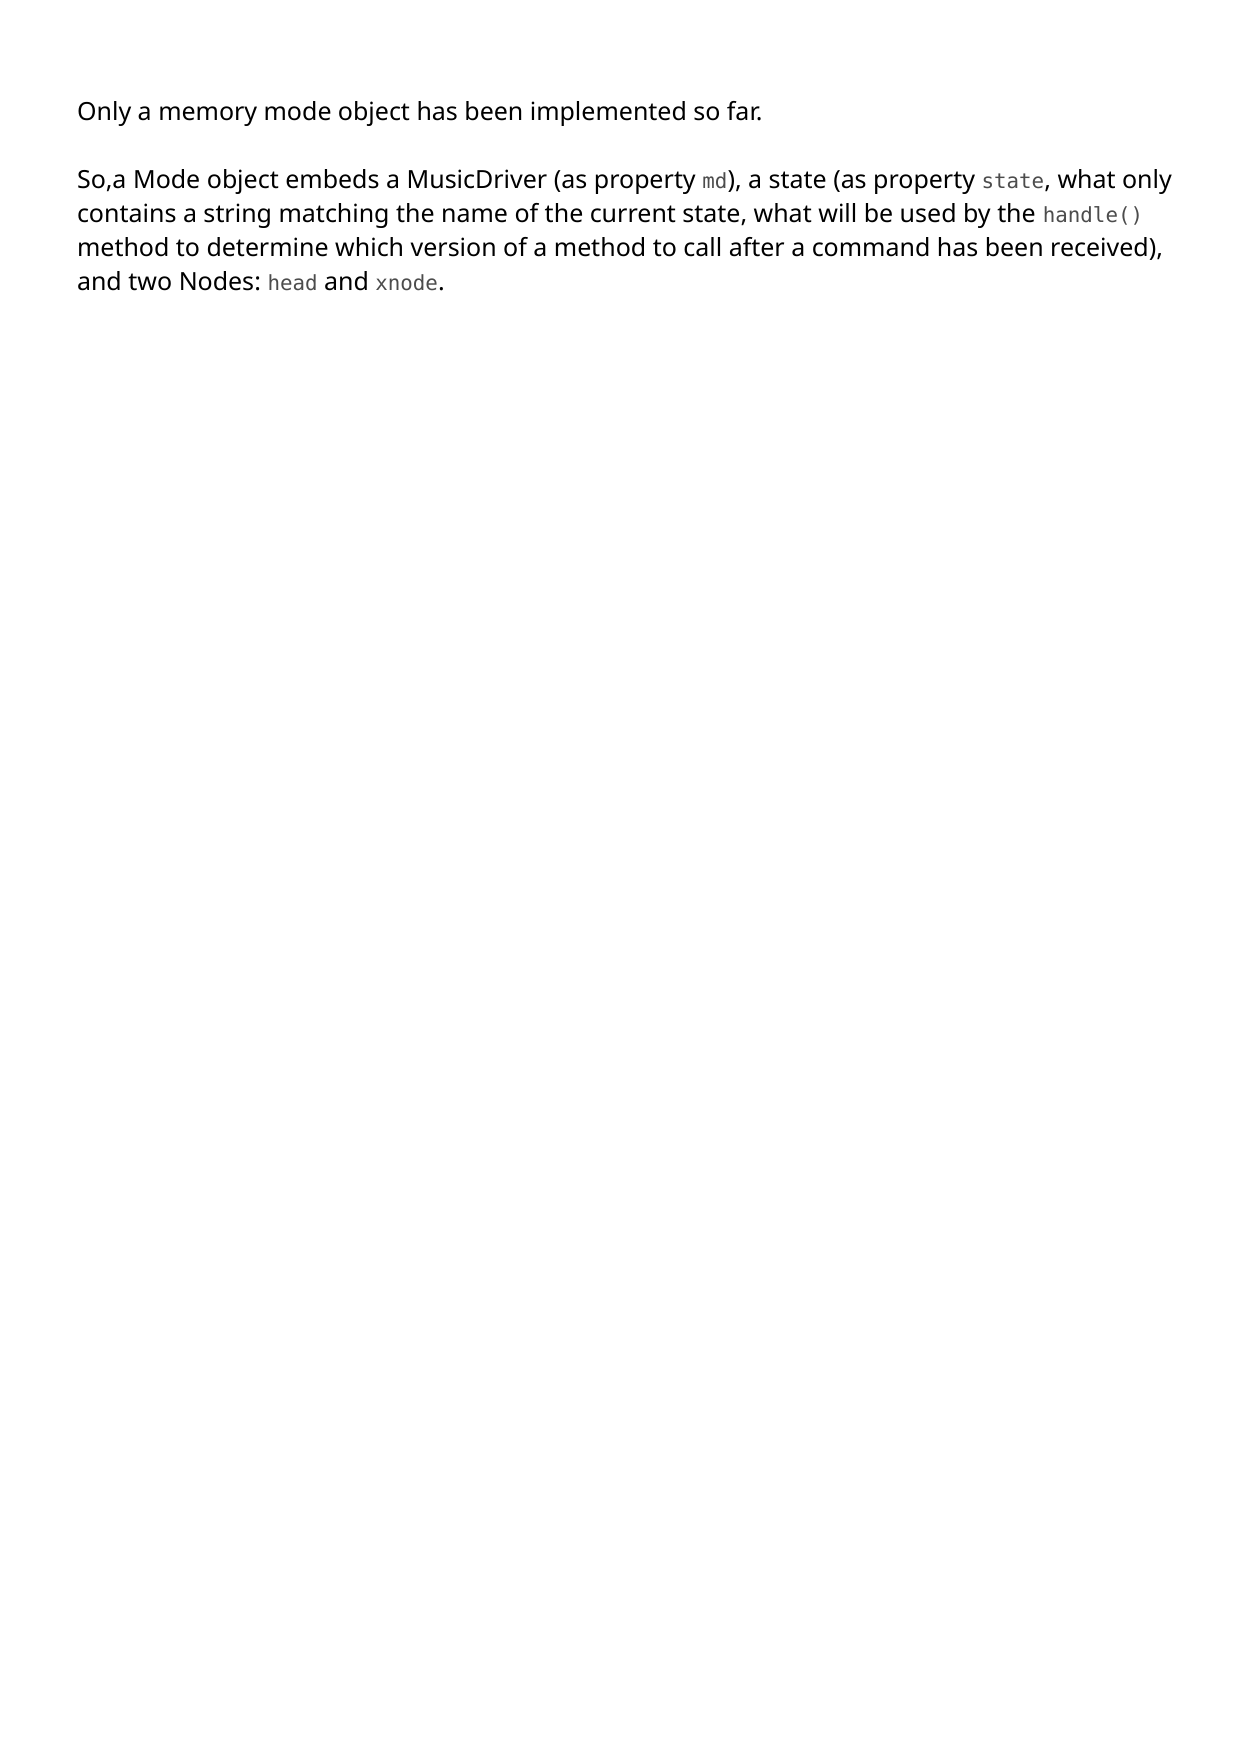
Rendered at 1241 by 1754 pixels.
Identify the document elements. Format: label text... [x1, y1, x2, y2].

text So,a Mode object embeds a MusicDriver (as property md), a state (as property state, what only contains a string matching the name of the current state, what will be used by the handle() method to determine which version of a method to call after a command has been received), and two Nodes: head and xnode. [77, 161, 1181, 297]
text Only a memory mode object has been implemented so far. [77, 93, 1181, 127]
